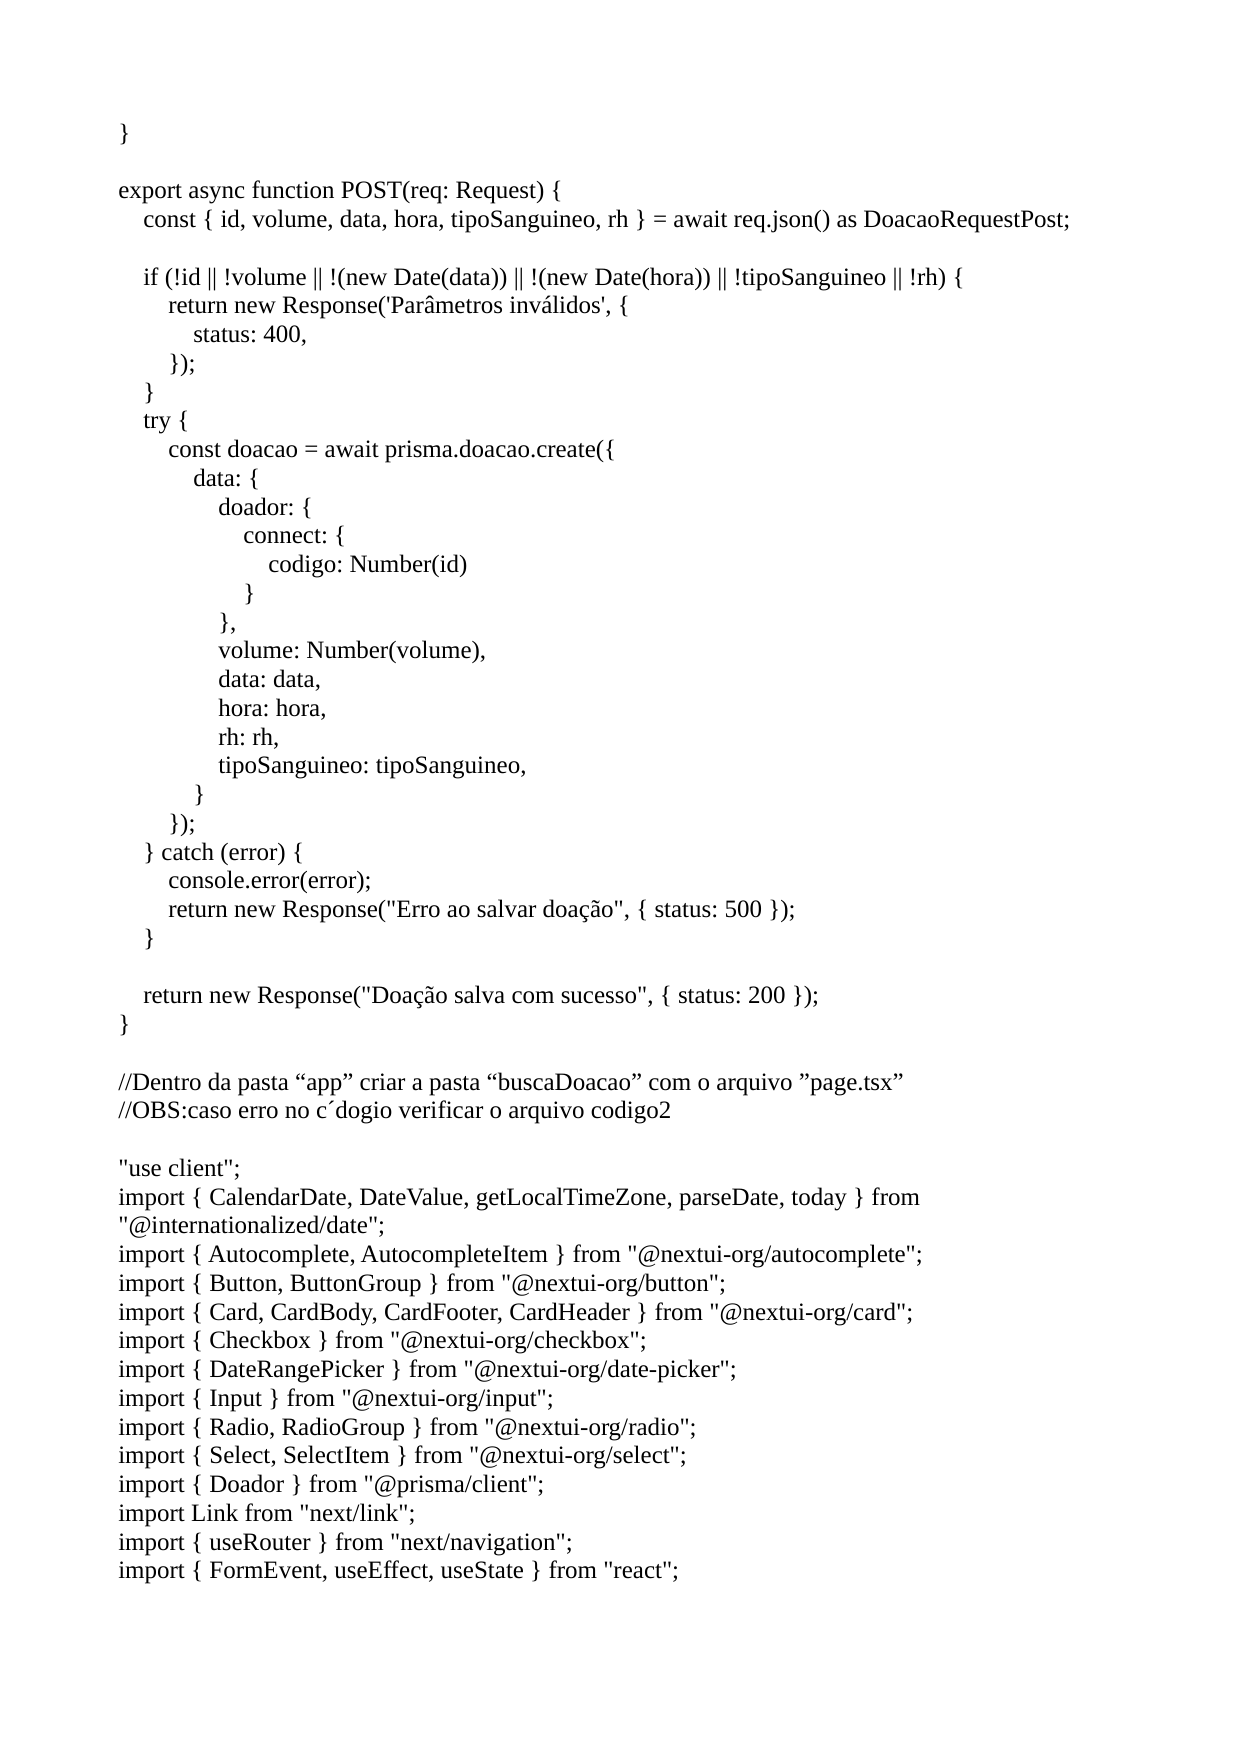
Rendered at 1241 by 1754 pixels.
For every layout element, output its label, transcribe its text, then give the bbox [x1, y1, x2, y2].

text } [118, 1009, 1122, 1038]
text rh: rh, [118, 722, 1122, 751]
text import { Select, SelectItem } from "@nextui-org/select"; [118, 1441, 1122, 1469]
text return new Response('Parâmetros inválidos', { [118, 291, 1122, 319]
text import { Autocomplete, AutocompleteItem } from "@nextui-org/autocomplete"; [118, 1239, 1122, 1268]
text import { Button, ButtonGroup } from "@nextui-org/button"; [118, 1268, 1122, 1297]
text hora: hora, [118, 693, 1122, 722]
text volume: Number(volume), [118, 636, 1122, 664]
text try { [118, 406, 1122, 434]
text import { Checkbox } from "@nextui-org/checkbox"; [118, 1326, 1122, 1354]
text return new Response("Doação salva com sucesso", { status: 200 }); [118, 981, 1122, 1009]
text import { Card, CardBody, CardFooter, CardHeader } from "@nextui-org/card"; [118, 1297, 1122, 1326]
text console.error(error); [118, 866, 1122, 894]
text data: { [118, 463, 1122, 492]
text //Dentro da pasta “app” criar a pasta “buscaDoacao” com o arquivo ”page.tsx” [118, 1067, 1122, 1096]
text } catch (error) { [118, 837, 1122, 866]
text tipoSanguineo: tipoSanguineo, [118, 751, 1122, 779]
text } [118, 118, 1122, 147]
text const doacao = await prisma.doacao.create({ [118, 434, 1122, 463]
text doador: { [118, 492, 1122, 521]
text import { useRouter } from "next/navigation"; [118, 1527, 1122, 1556]
text data: data, [118, 664, 1122, 693]
text import { Input } from "@nextui-org/input"; [118, 1383, 1122, 1412]
text "use client"; [118, 1153, 1122, 1182]
text if (!id || !volume || !(new Date(data)) || !(new Date(hora)) || !tipoSanguineo || !rh) { [118, 262, 1122, 291]
text import { FormEvent, useEffect, useState } from "react"; [118, 1556, 1122, 1584]
text } [118, 923, 1122, 952]
text import { DateRangePicker } from "@nextui-org/date-picker"; [118, 1354, 1122, 1383]
text const { id, volume, data, hora, tipoSanguineo, rh } = await req.json() as DoacaoRequestPost; [118, 204, 1122, 233]
text } [118, 779, 1122, 808]
text }); [118, 808, 1122, 837]
text export async function POST(req: Request) { [118, 176, 1122, 204]
text } [118, 377, 1122, 406]
text return new Response("Erro ao salvar doação", { status: 500 }); [118, 894, 1122, 923]
text import { Doador } from "@prisma/client"; [118, 1469, 1122, 1498]
text codigo: Number(id) [118, 549, 1122, 578]
text } [118, 578, 1122, 607]
text import { CalendarDate, DateValue, getLocalTimeZone, parseDate, today } from "@internationalized/date"; [118, 1182, 1122, 1239]
text import Link from "next/link"; [118, 1498, 1122, 1527]
text status: 400, [118, 319, 1122, 348]
text }, [118, 607, 1122, 636]
text connect: { [118, 521, 1122, 549]
text }); [118, 348, 1122, 377]
text import { Radio, RadioGroup } from "@nextui-org/radio"; [118, 1412, 1122, 1441]
text //OBS:caso erro no c´dogio verificar o arquivo codigo2 [118, 1096, 1122, 1124]
